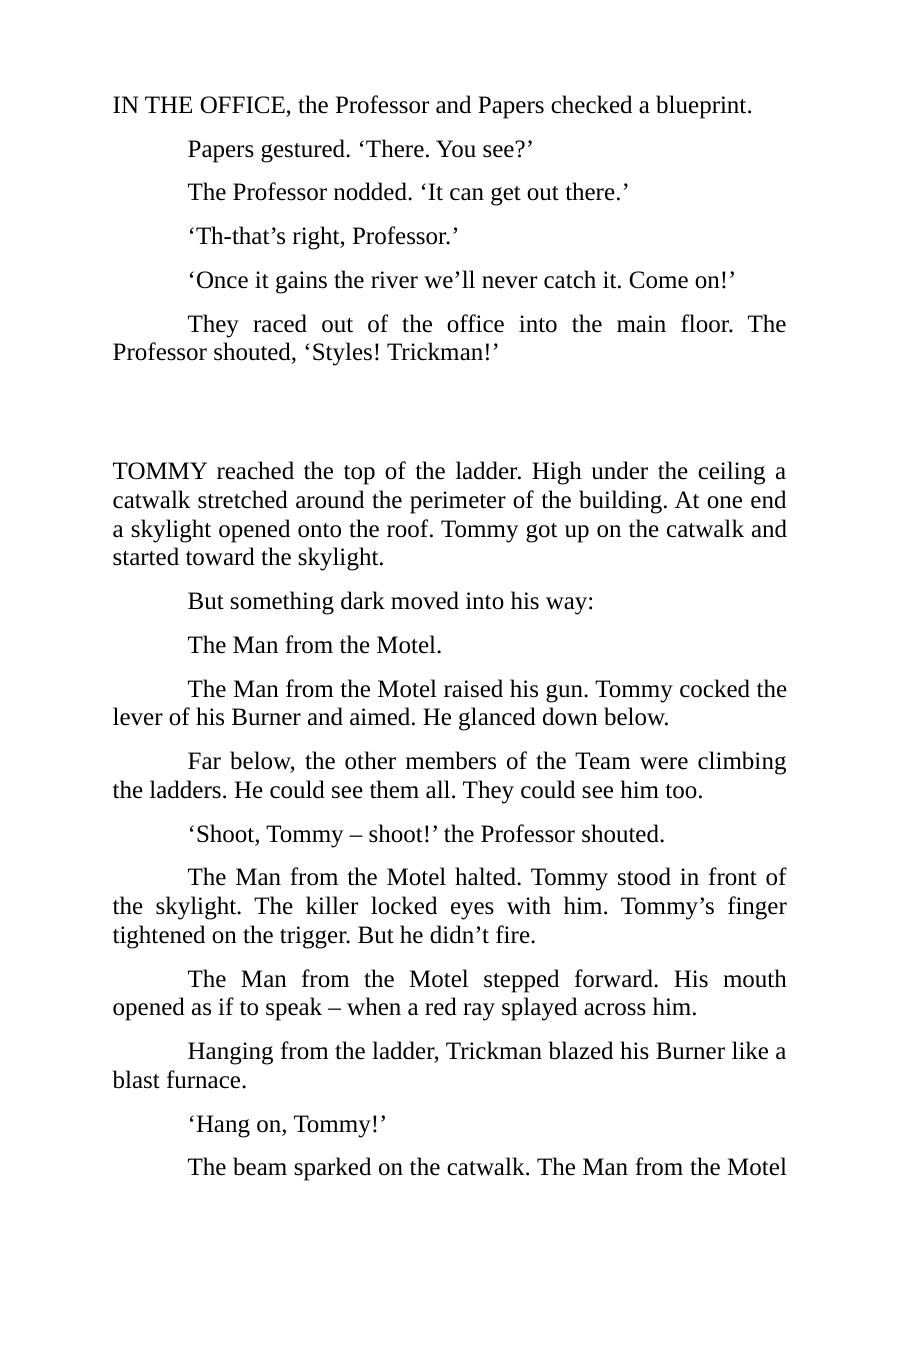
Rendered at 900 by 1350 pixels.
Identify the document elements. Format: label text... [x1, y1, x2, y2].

text ‘Th-that’s right, Professor.’ [112, 221, 787, 250]
text Far below, the other members of the Team were climbing the ladders. He could see them all. They could see him too. [112, 746, 787, 804]
text ‘Shoot, Tommy – shoot!’ the Professor shouted. [112, 819, 787, 847]
text The Man from the Motel. [112, 630, 787, 659]
text The Man from the Motel stepped forward. His mouth opened as if to speak – when a red ray splayed across him. [112, 964, 787, 1021]
text They raced out of the office into the main floor. The Professor shouted, ‘Styles! Trickman!’ [112, 309, 787, 366]
text ‘Once it gains the river we’ll never catch it. Come on!’ [112, 265, 787, 294]
text ‘Hang on, Tommy!’ [112, 1109, 787, 1137]
text TOMMY reached the top of the ladder. High under the ceiling a catwalk stretched around the perimeter of the building. At one end a skylight opened onto the roof. Tommy got up on the catwalk and started toward the skylight. [112, 456, 787, 571]
text The beam sparked on the catwalk. The Man from the Motel [112, 1152, 787, 1181]
text IN THE OFFICE, the Professor and Papers checked a blueprint. [112, 90, 787, 119]
text Hanging from the ladder, Trickman blazed his Burner like a blast furnace. [112, 1036, 787, 1094]
text Papers gestured. ‘There. You see?’ [112, 134, 787, 162]
text But something dark moved into his way: [112, 586, 787, 615]
text The Man from the Motel halted. Tommy stood in front of the skylight. The killer locked eyes with him. Tommy’s finger tightened on the trigger. But he didn’t fire. [112, 862, 787, 949]
text The Man from the Motel raised his gun. Tommy cocked the lever of his Burner and aimed. He glanced down below. [112, 674, 787, 731]
text The Professor nodded. ‘It can get out there.’ [112, 177, 787, 206]
